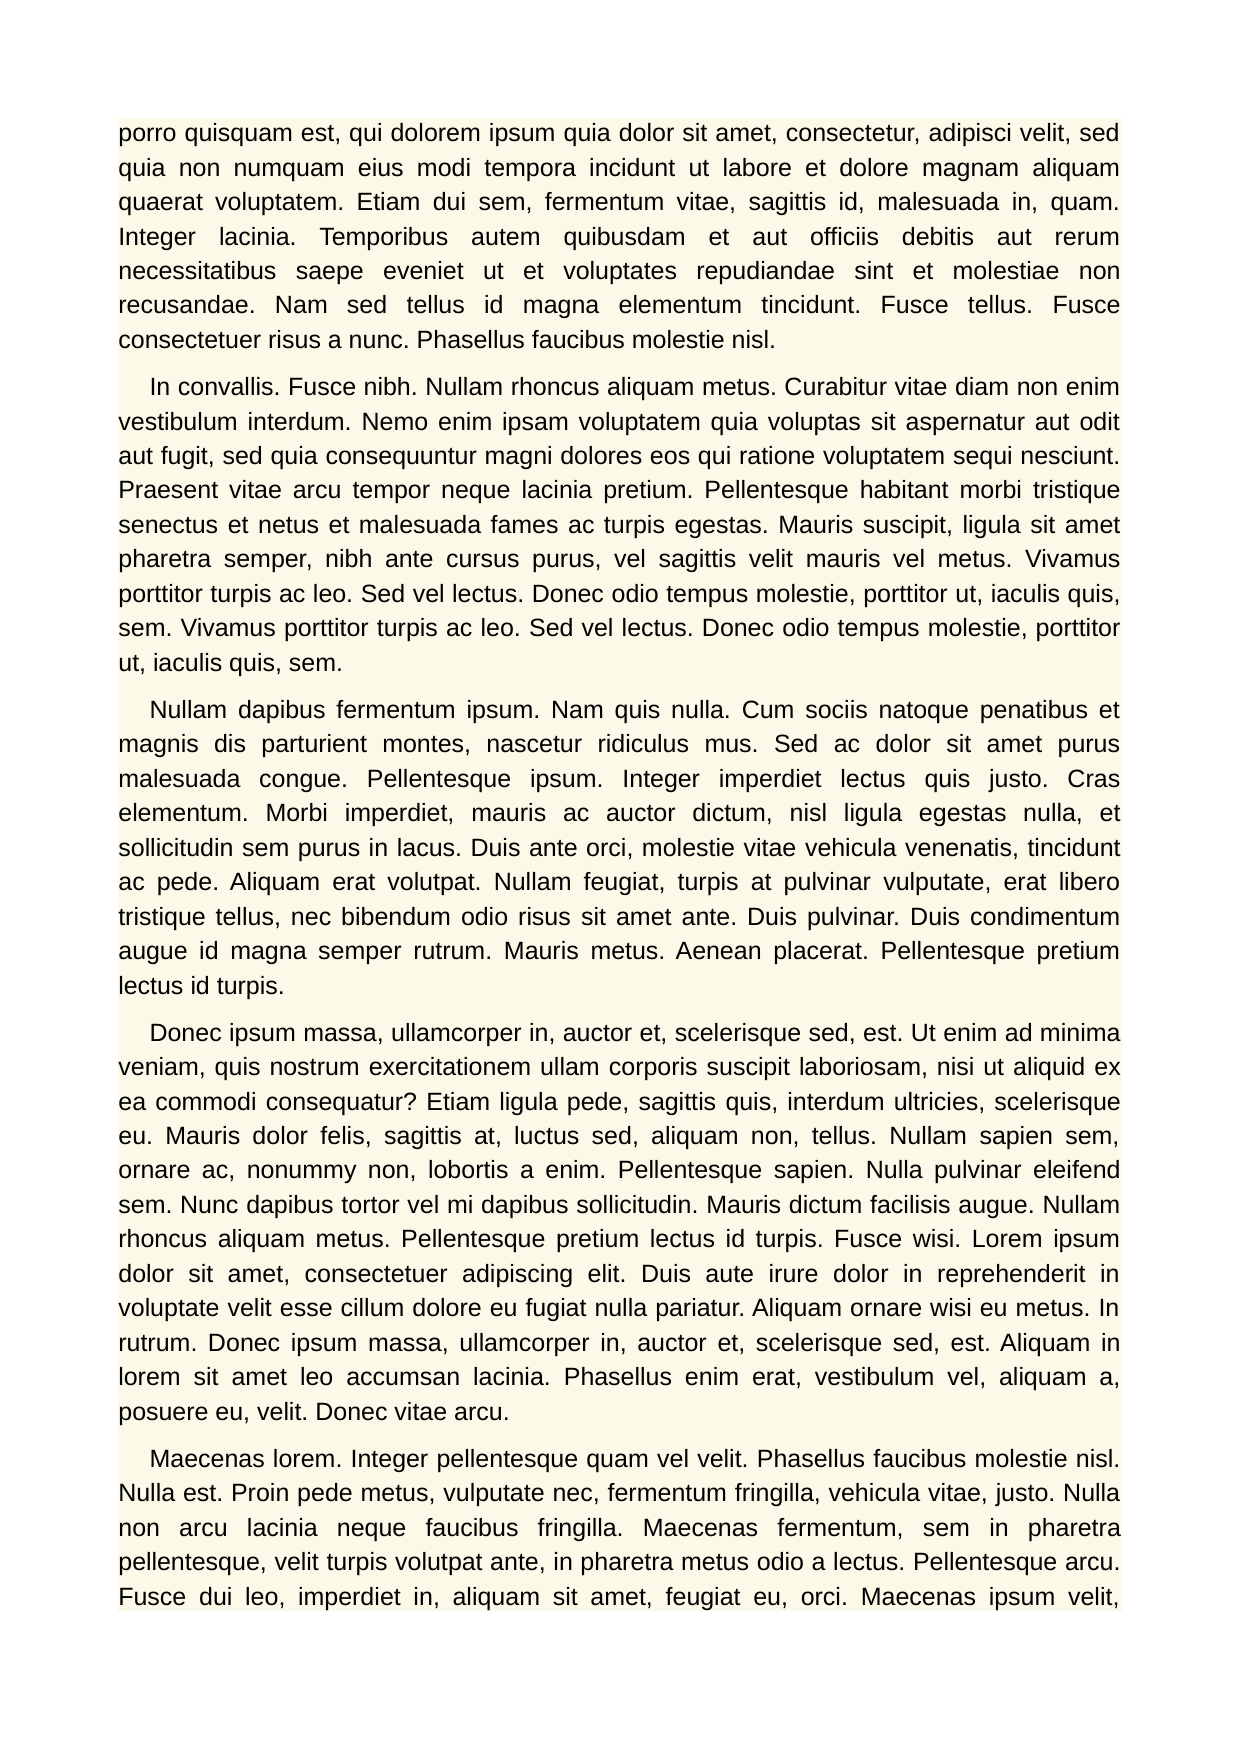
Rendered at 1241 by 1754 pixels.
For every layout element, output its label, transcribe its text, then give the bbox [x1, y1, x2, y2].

text Nullam dapibus fermentum ipsum. Nam quis nulla. Cum sociis natoque penatibus et magnis dis parturient montes, nascetur ridiculus mus. Sed ac dolor sit amet purus malesuada congue. Pellentesque ipsum. Integer imperdiet lectus quis justo. Cras elementum. Morbi imperdiet, mauris ac auctor dictum, nisl ligula egestas nulla, et sollicitudin sem purus in lacus. Duis ante orci, molestie vitae vehicula venenatis, tincidunt ac pede. Aliquam erat volutpat. Nullam feugiat, turpis at pulvinar vulputate, erat libero tristique tellus, nec bibendum odio risus sit amet ante. Duis pulvinar. Duis condimentum augue id magna semper rutrum. Mauris metus. Aenean placerat. Pellentesque pretium lectus id turpis. [118, 695, 1122, 999]
text Maecenas lorem. Integer pellentesque quam vel velit. Phasellus faucibus molestie nisl. Nulla est. Proin pede metus, vulputate nec, fermentum fringilla, vehicula vitae, justo. Nulla non arcu lacinia neque faucibus fringilla. Maecenas fermentum, sem in pharetra pellentesque, velit turpis volutpat ante, in pharetra metus odio a lectus. Pellentesque arcu. Fusce dui leo, imperdiet in, aliquam sit amet, feugiat eu, orci. Maecenas ipsum velit, [118, 1444, 1122, 1611]
text porro quisquam est, qui dolorem ipsum quia dolor sit amet, consectetur, adipisci velit, sed quia non numquam eius modi tempora incidunt ut labore et dolore magnam aliquam quaerat voluptatem. Etiam dui sem, fermentum vitae, sagittis id, malesuada in, quam. Integer lacinia. Temporibus autem quibusdam et aut officiis debitis aut rerum necessitatibus saepe eveniet ut et voluptates repudiandae sint et molestiae non recusandae. Nam sed tellus id magna elementum tincidunt. Fusce tellus. Fusce consectetuer risus a nunc. Phasellus faucibus molestie nisl. [118, 118, 1122, 354]
text Donec ipsum massa, ullamcorper in, auctor et, scelerisque sed, est. Ut enim ad minima veniam, quis nostrum exercitationem ullam corporis suscipit laboriosam, nisi ut aliquid ex ea commodi consequatur? Etiam ligula pede, sagittis quis, interdum ultricies, scelerisque eu. Mauris dolor felis, sagittis at, luctus sed, aliquam non, tellus. Nullam sapien sem, ornare ac, nonummy non, lobortis a enim. Pellentesque sapien. Nulla pulvinar eleifend sem. Nunc dapibus tortor vel mi dapibus sollicitudin. Mauris dictum facilisis augue. Nullam rhoncus aliquam metus. Pellentesque pretium lectus id turpis. Fusce wisi. Lorem ipsum dolor sit amet, consectetuer adipiscing elit. Duis aute irure dolor in reprehenderit in voluptate velit esse cillum dolore eu fugiat nulla pariatur. Aliquam ornare wisi eu metus. In rutrum. Donec ipsum massa, ullamcorper in, auctor et, scelerisque sed, est. Aliquam in lorem sit amet leo accumsan lacinia. Phasellus enim erat, vestibulum vel, aliquam a, posuere eu, velit. Donec vitae arcu. [118, 1018, 1122, 1426]
text In convallis. Fusce nibh. Nullam rhoncus aliquam metus. Curabitur vitae diam non enim vestibulum interdum. Nemo enim ipsam voluptatem quia voluptas sit aspernatur aut odit aut fugit, sed quia consequuntur magni dolores eos qui ratione voluptatem sequi nesciunt. Praesent vitae arcu tempor neque lacinia pretium. Pellentesque habitant morbi tristique senectus et netus et malesuada fames ac turpis egestas. Mauris suscipit, ligula sit amet pharetra semper, nibh ante cursus purus, vel sagittis velit mauris vel metus. Vivamus porttitor turpis ac leo. Sed vel lectus. Donec odio tempus molestie, porttitor ut, iaculis quis, sem. Vivamus porttitor turpis ac leo. Sed vel lectus. Donec odio tempus molestie, porttitor ut, iaculis quis, sem. [118, 372, 1122, 677]
